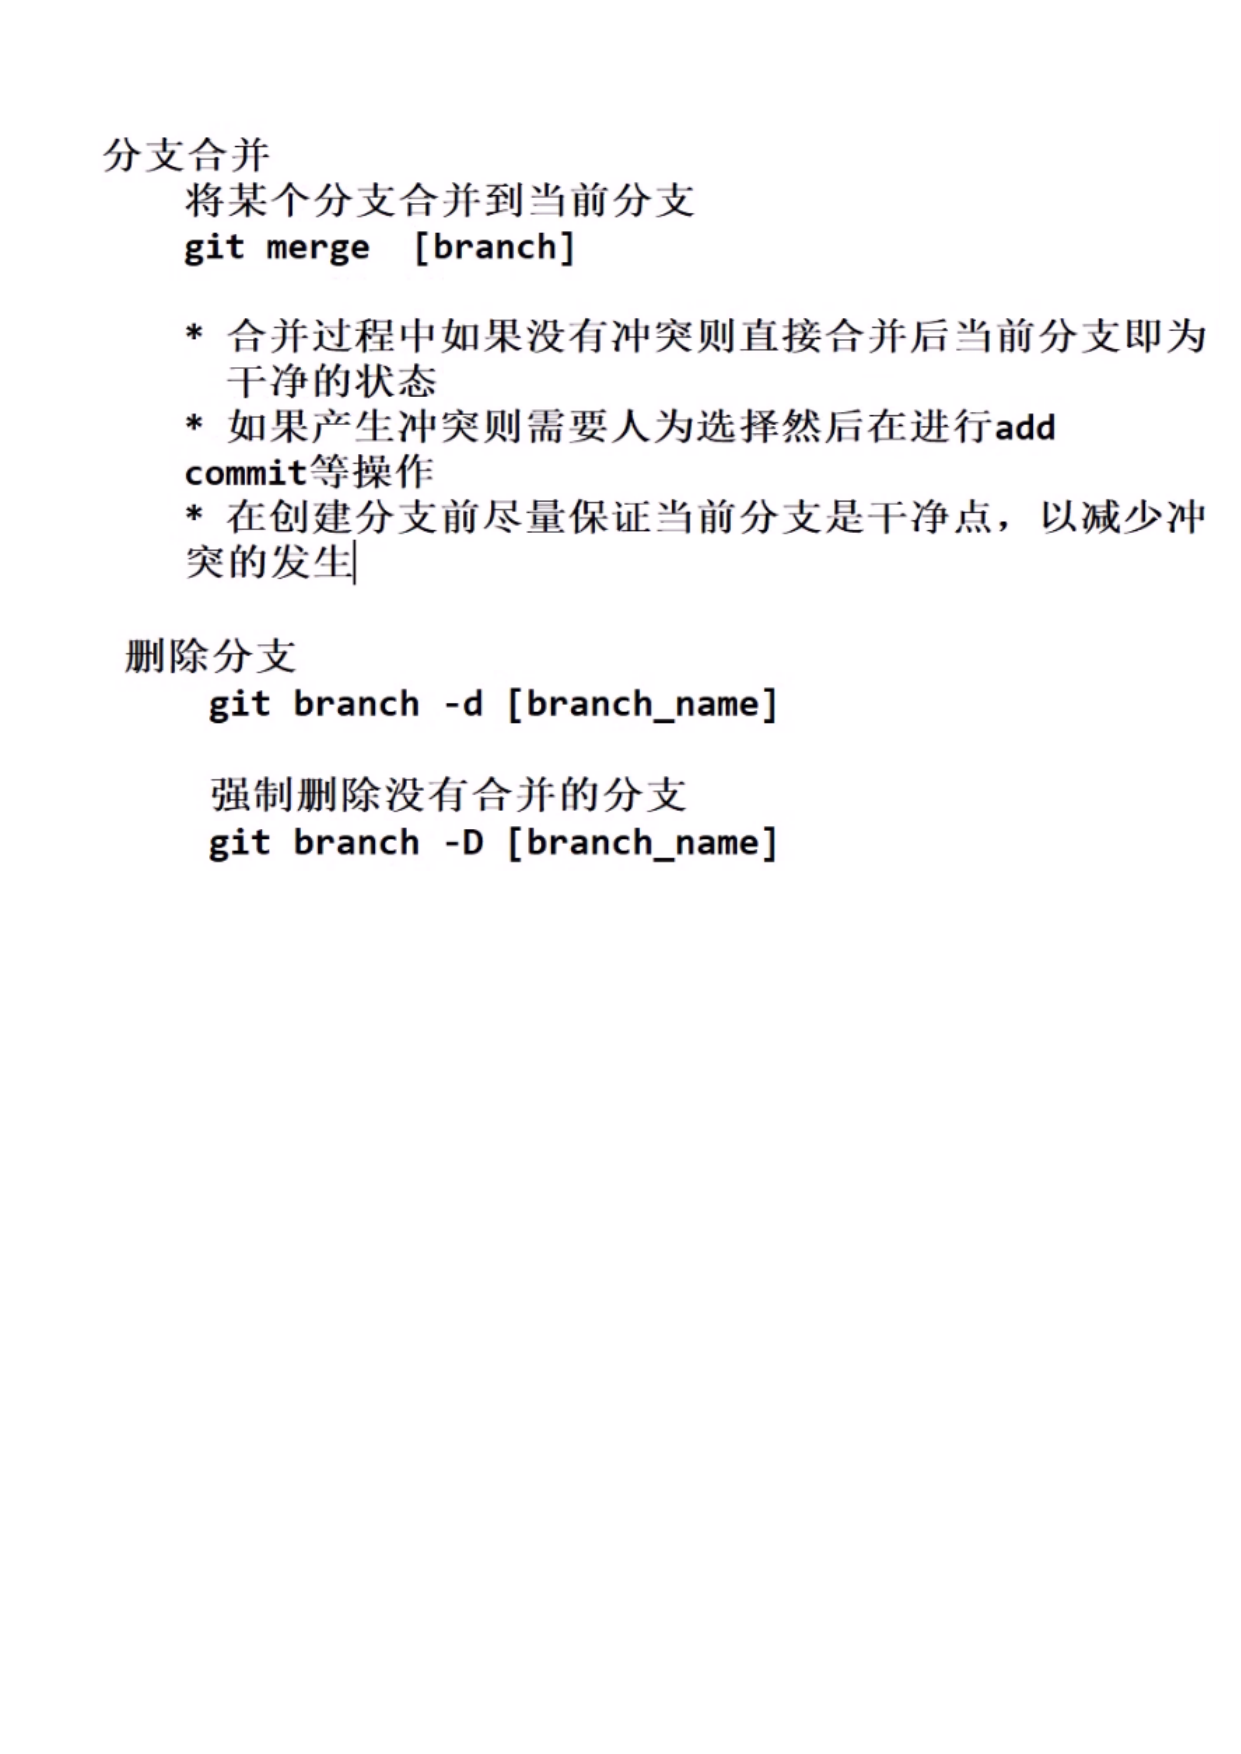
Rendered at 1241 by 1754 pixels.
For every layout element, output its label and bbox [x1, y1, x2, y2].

picture [98, 118, 1221, 589]
picture [115, 616, 796, 881]
